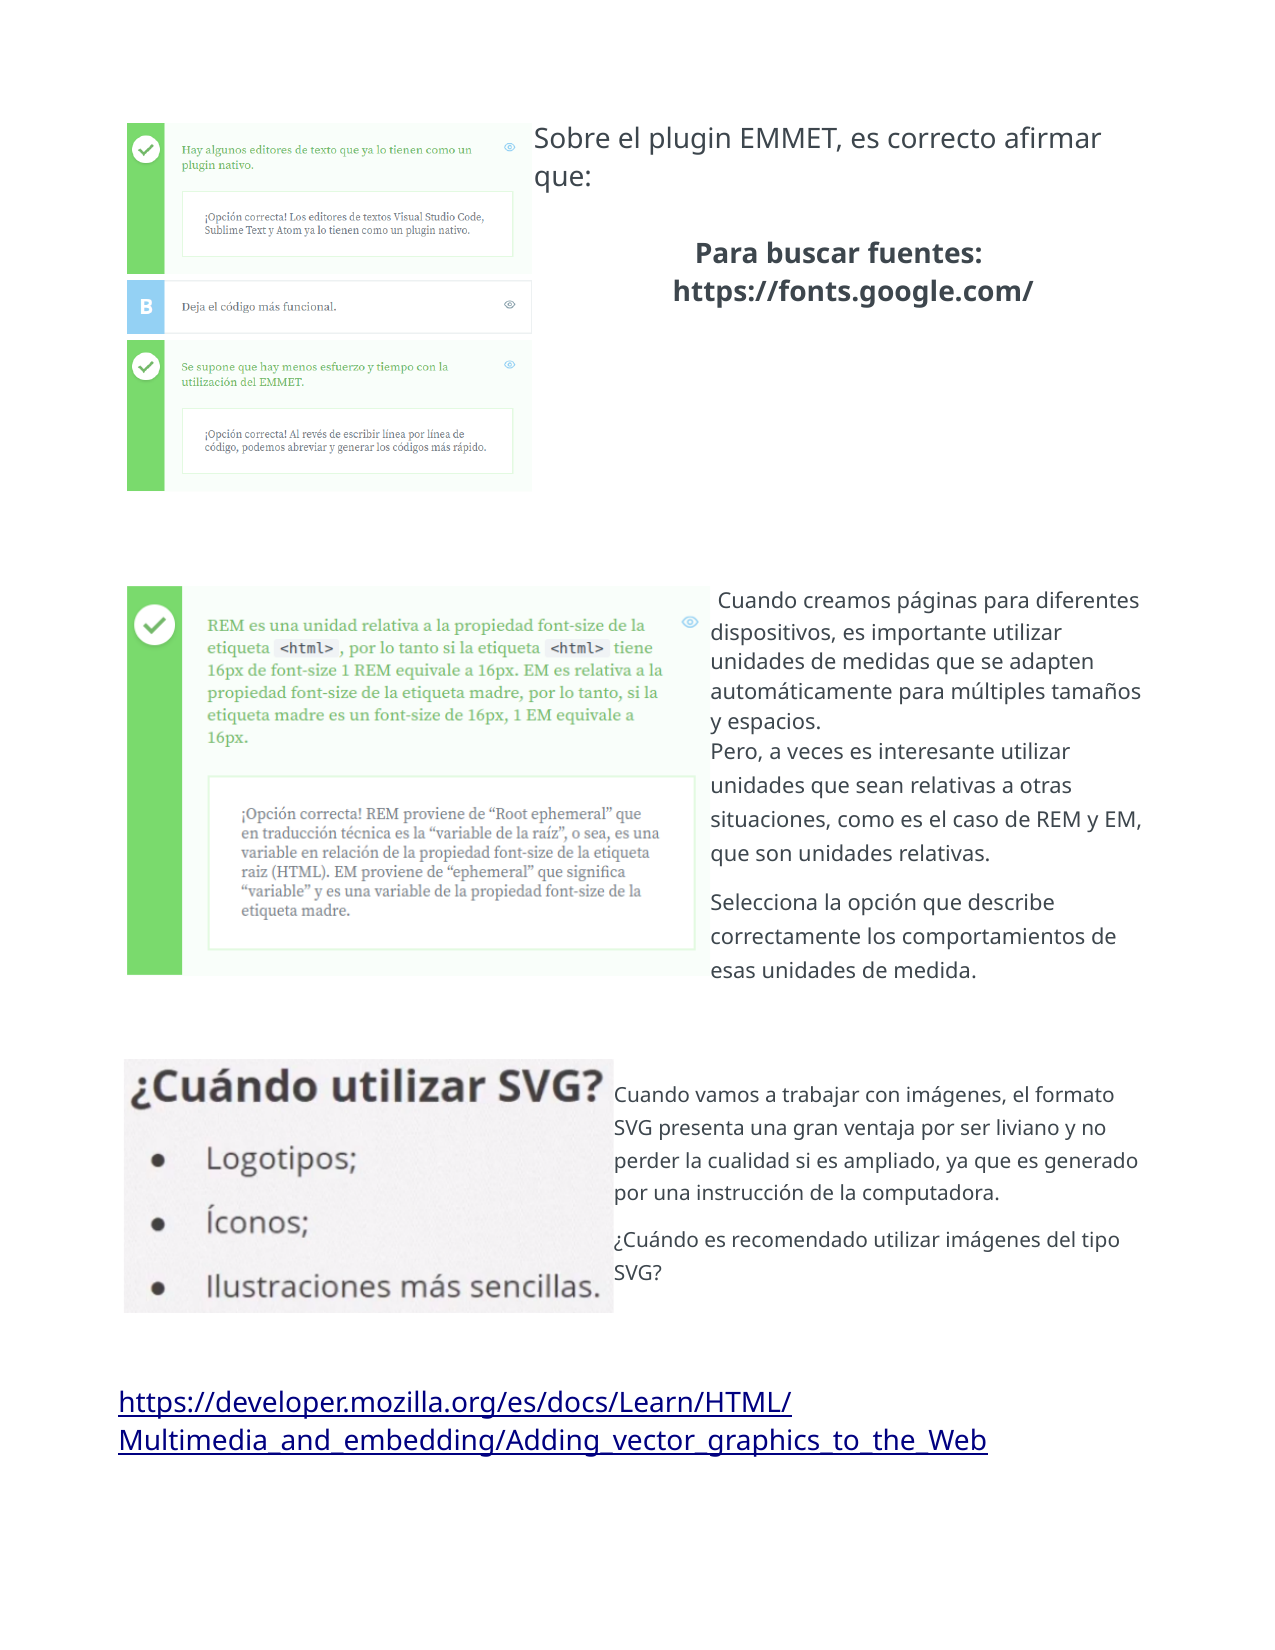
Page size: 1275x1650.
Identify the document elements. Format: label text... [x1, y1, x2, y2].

text Para buscar fuentes: [534, 233, 1157, 271]
text Pero, a veces es interesante utilizar unidades que sean relativas a otras situaciones, como es el caso de REM y EM, que son unidades relativas. [711, 736, 1157, 868]
text Selecciona la opción que describe correctamente los comportamientos de esas unidades de medida. [118, 887, 1157, 985]
text ¿Cuándo es recomendado utilizar imágenes del tipo SVG? [614, 1226, 1157, 1287]
picture [123, 1059, 614, 1313]
text https://fonts.google.com/ [534, 271, 1157, 310]
picture [121, 578, 711, 983]
text Cuando vamos a trabajar con imágenes, el formato SVG presenta una gran ventaja por ser liviano y no perder la cualidad si es ampliado, ya que es generado por una instrucción de la computadora. [614, 1081, 1157, 1207]
text https://developer.mozilla.org/es/docs/Learn/HTML/Multimedia_and_embedding/Adding_vector_graphics_to_the_Web [118, 1382, 1157, 1459]
text Cuando creamos páginas para diferentes dispositivos, es importante utilizar unidades de medidas que se adapten automáticamente para múltiples tamaños y espacios. [711, 578, 1157, 736]
picture [122, 118, 534, 494]
text Sobre el plugin EMMET, es correcto afirmar que: [534, 118, 1157, 195]
